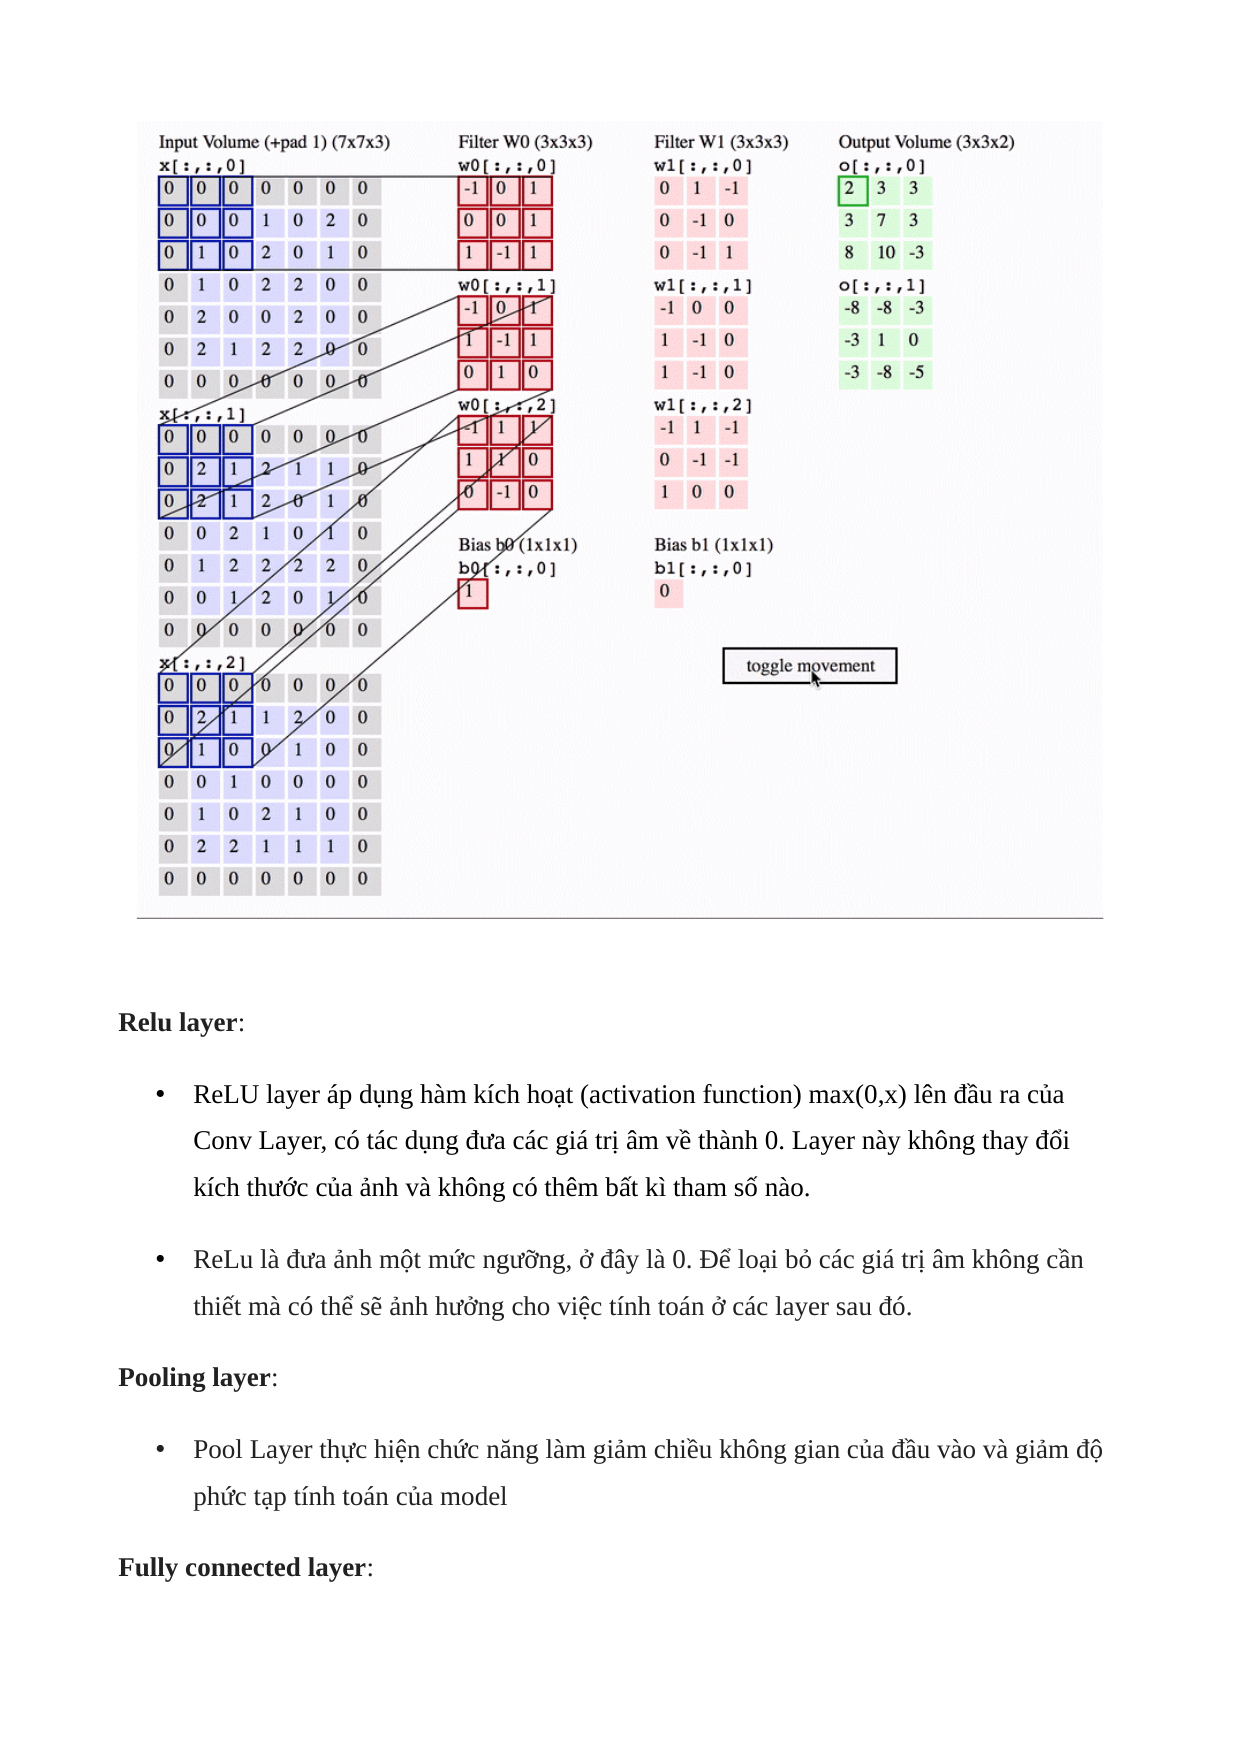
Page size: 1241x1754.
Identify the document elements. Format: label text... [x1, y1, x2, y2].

text Pooling layer: [118, 1361, 1122, 1392]
picture [136, 118, 1104, 919]
list ReLu là đưa ảnh một mức ngưỡng, ở đây là 0. Để loại bỏ các giá trị âm không cần thiết mà có thể sẽ ảnh hưởng cho việc tính toán ở các layer sau đó. [156, 1243, 1122, 1321]
text Relu layer: [118, 1006, 1122, 1037]
list Pool Layer thực hiện chức năng làm giảm chiều không gian của đầu vào và giảm độ phức tạp tính toán của model [156, 1433, 1122, 1511]
list ReLU layer áp dụng hàm kích hoạt (activation function) max(0,x) lên đầu ra của Conv Layer, có tác dụng đưa các giá trị âm về thành 0. Layer này không thay đổi kích thước của ảnh và không có thêm bất kì tham số nào. [156, 1078, 1122, 1202]
text Fully connected layer: [118, 1551, 1122, 1582]
